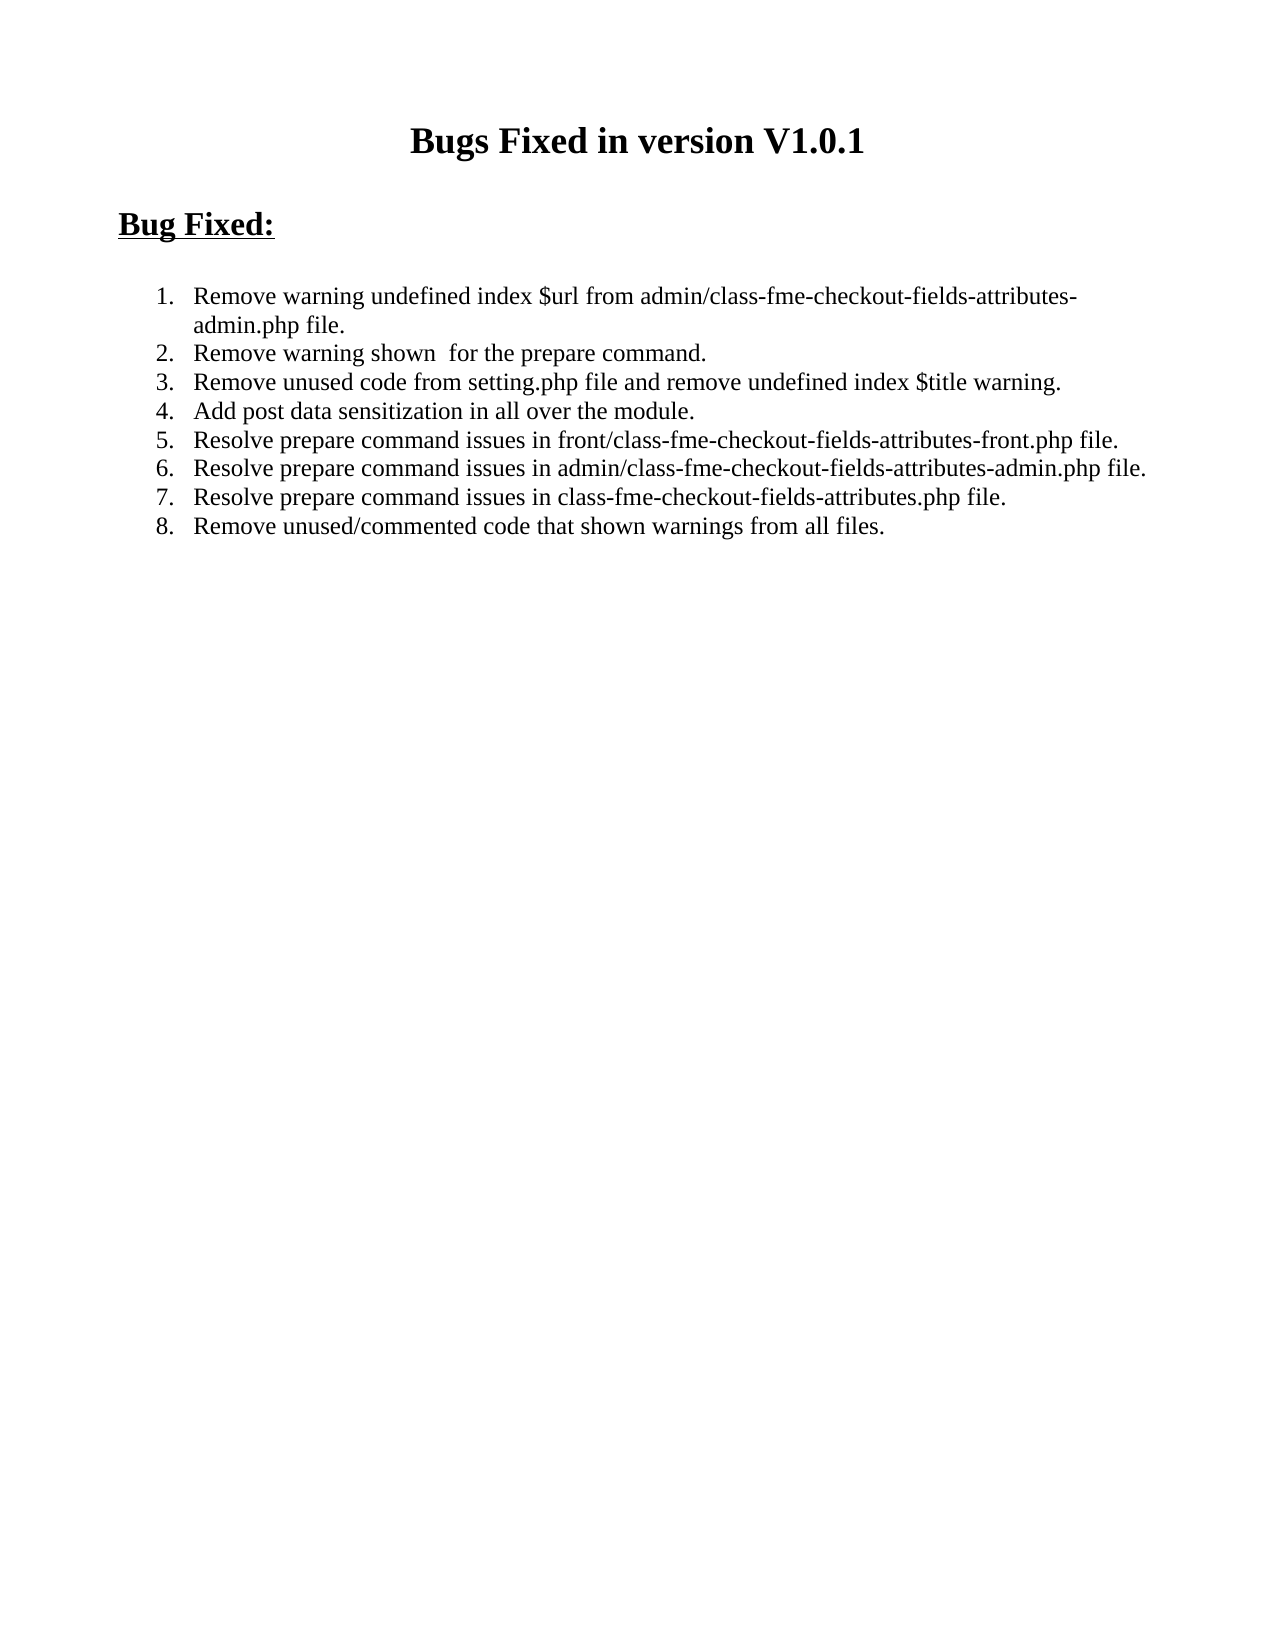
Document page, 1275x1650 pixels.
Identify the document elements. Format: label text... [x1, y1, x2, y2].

list Remove unused code from setting.php file and remove undefined index $title warning. [156, 367, 1157, 396]
list Resolve prepare command issues in admin/class-fme-checkout-fields-attributes-admin.php file. [156, 453, 1157, 482]
list Resolve prepare command issues in class-fme-checkout-fields-attributes.php file. [156, 482, 1157, 511]
list Add post data sensitization in all over the module. [156, 396, 1157, 425]
list Remove warning undefined index $url from admin/class-fme-checkout-fields-attributes-admin.php file. [156, 281, 1157, 338]
list Remove warning shown for the prepare command. [156, 338, 1157, 367]
text Bugs Fixed in version V1.0.1 [118, 118, 1157, 161]
list Remove unused/commented code that shown warnings from all files. [156, 511, 1157, 540]
text Bug Fixed: [118, 204, 1157, 243]
list Resolve prepare command issues in front/class-fme-checkout-fields-attributes-front.php file. [156, 425, 1157, 453]
